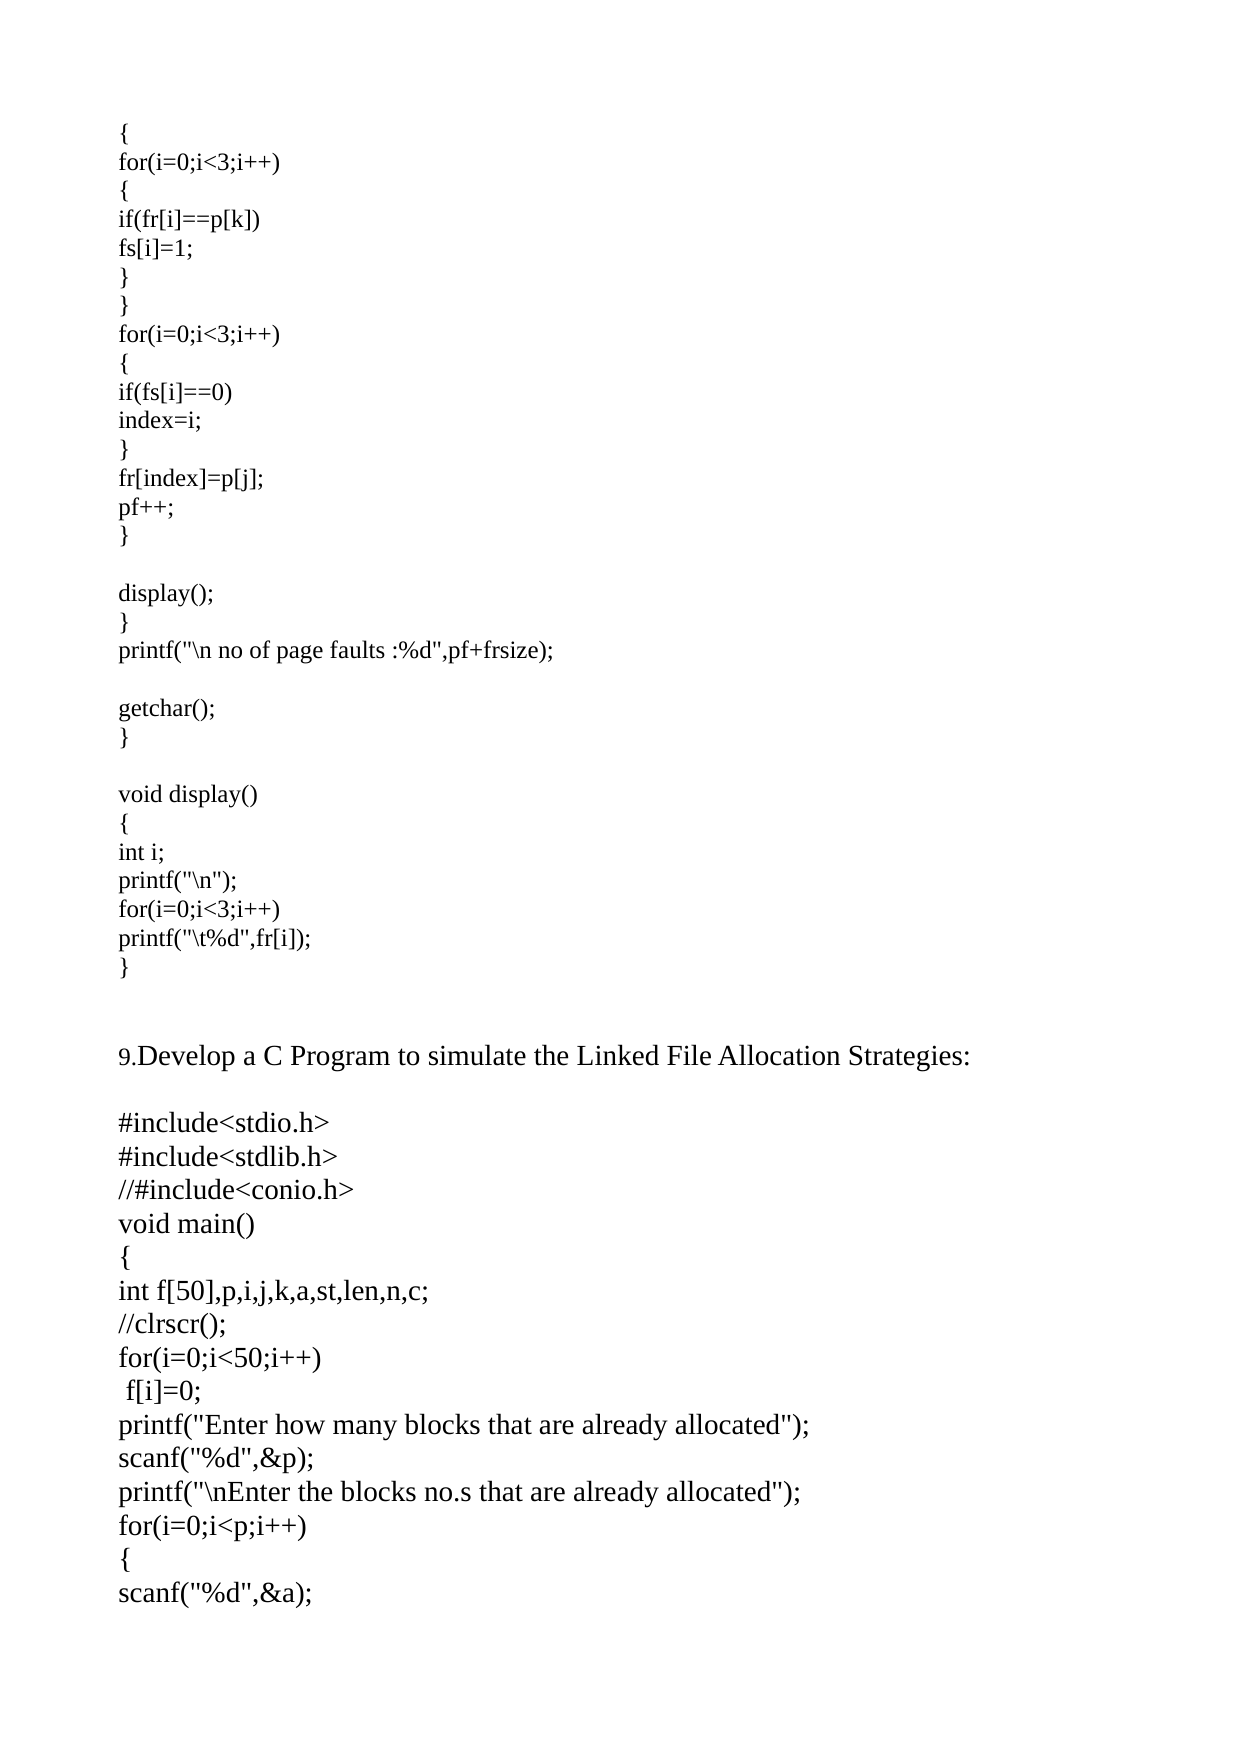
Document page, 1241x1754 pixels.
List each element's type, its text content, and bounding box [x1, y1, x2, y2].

text f[i]=0; [118, 1373, 1122, 1407]
text 9.Develop a C Program to simulate the Linked File Allocation Strategies: [118, 1038, 1122, 1072]
text } [118, 521, 1122, 549]
text //#include<conio.h> [118, 1172, 1122, 1206]
text for(i=0;i<p;i++) [118, 1508, 1122, 1541]
text } [118, 262, 1122, 291]
text if(fr[i]==p[k]) [118, 204, 1122, 233]
text fr[index]=p[j]; [118, 463, 1122, 492]
text void main() [118, 1206, 1122, 1239]
text void display() [118, 779, 1122, 808]
text printf("\t%d",fr[i]); [118, 923, 1122, 952]
text for(i=0;i<3;i++) [118, 319, 1122, 348]
text scanf("%d",&a); [118, 1575, 1122, 1608]
text printf("Enter how many blocks that are already allocated"); [118, 1407, 1122, 1441]
text pf++; [118, 492, 1122, 521]
text getchar(); [118, 693, 1122, 722]
text for(i=0;i<3;i++) [118, 147, 1122, 176]
text scanf("%d",&p); [118, 1441, 1122, 1474]
text { [118, 348, 1122, 377]
text { [118, 118, 1122, 147]
text } [118, 291, 1122, 319]
text for(i=0;i<3;i++) [118, 894, 1122, 923]
text int i; [118, 837, 1122, 866]
text { [118, 1541, 1122, 1575]
text { [118, 808, 1122, 837]
text for(i=0;i<50;i++) [118, 1340, 1122, 1373]
text fs[i]=1; [118, 233, 1122, 262]
text int f[50],p,i,j,k,a,st,len,n,c; [118, 1273, 1122, 1306]
text //clrscr(); [118, 1306, 1122, 1340]
text } [118, 952, 1122, 981]
text printf("\n"); [118, 866, 1122, 894]
text } [118, 722, 1122, 751]
text printf("\n no of page faults :%d",pf+frsize); [118, 636, 1122, 664]
text #include<stdlib.h> [118, 1139, 1122, 1172]
text printf("\nEnter the blocks no.s that are already allocated"); [118, 1474, 1122, 1508]
text { [118, 1239, 1122, 1273]
text } [118, 607, 1122, 636]
text } [118, 434, 1122, 463]
text #include<stdio.h> [118, 1105, 1122, 1139]
text if(fs[i]==0) [118, 377, 1122, 406]
text index=i; [118, 406, 1122, 434]
text { [118, 176, 1122, 204]
text display(); [118, 578, 1122, 607]
